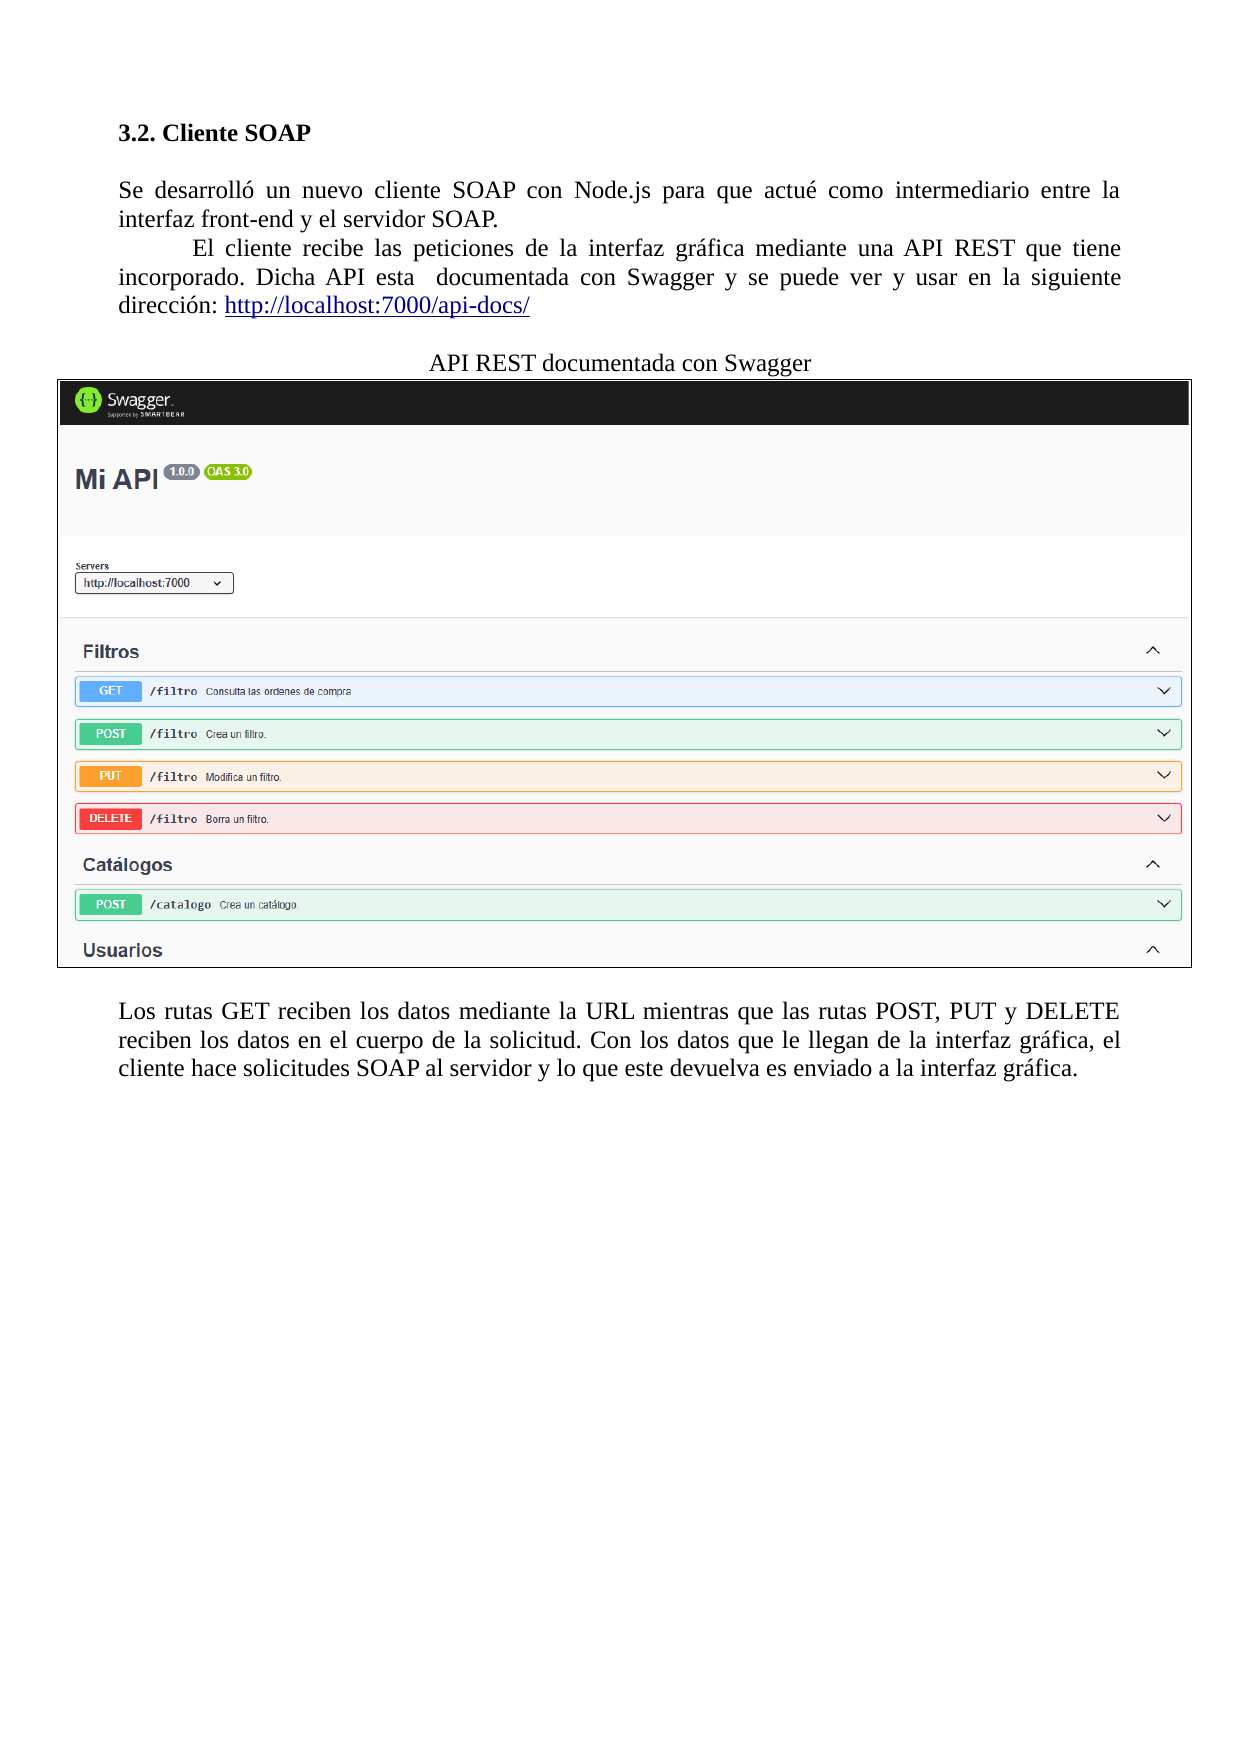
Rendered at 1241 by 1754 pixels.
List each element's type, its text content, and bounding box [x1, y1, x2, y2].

text 3.2. Cliente SOAP [118, 118, 1122, 147]
text API REST documentada con Swagger [118, 348, 1122, 377]
picture [60, 381, 1189, 965]
text Los rutas GET reciben los datos mediante la URL mientras que las rutas POST, PUT y DELETE reciben los datos en el cuerpo de la solicitud. Con los datos que le llegan de la interfaz gráfica, el cliente hace solicitudes SOAP al servidor y lo que este devuelva es enviado a la interfaz gráfica. [118, 996, 1122, 1082]
text El cliente recibe las peticiones de la interfaz gráfica mediante una API REST que tiene incorporado. Dicha API esta documentada con Swagger y se puede ver y usar en la siguiente dirección: http://localhost:7000/api-docs/ [118, 233, 1122, 319]
text Se desarrolló un nuevo cliente SOAP con Node.js para que actué como intermediario entre la interfaz front-end y el servidor SOAP. [118, 176, 1122, 233]
